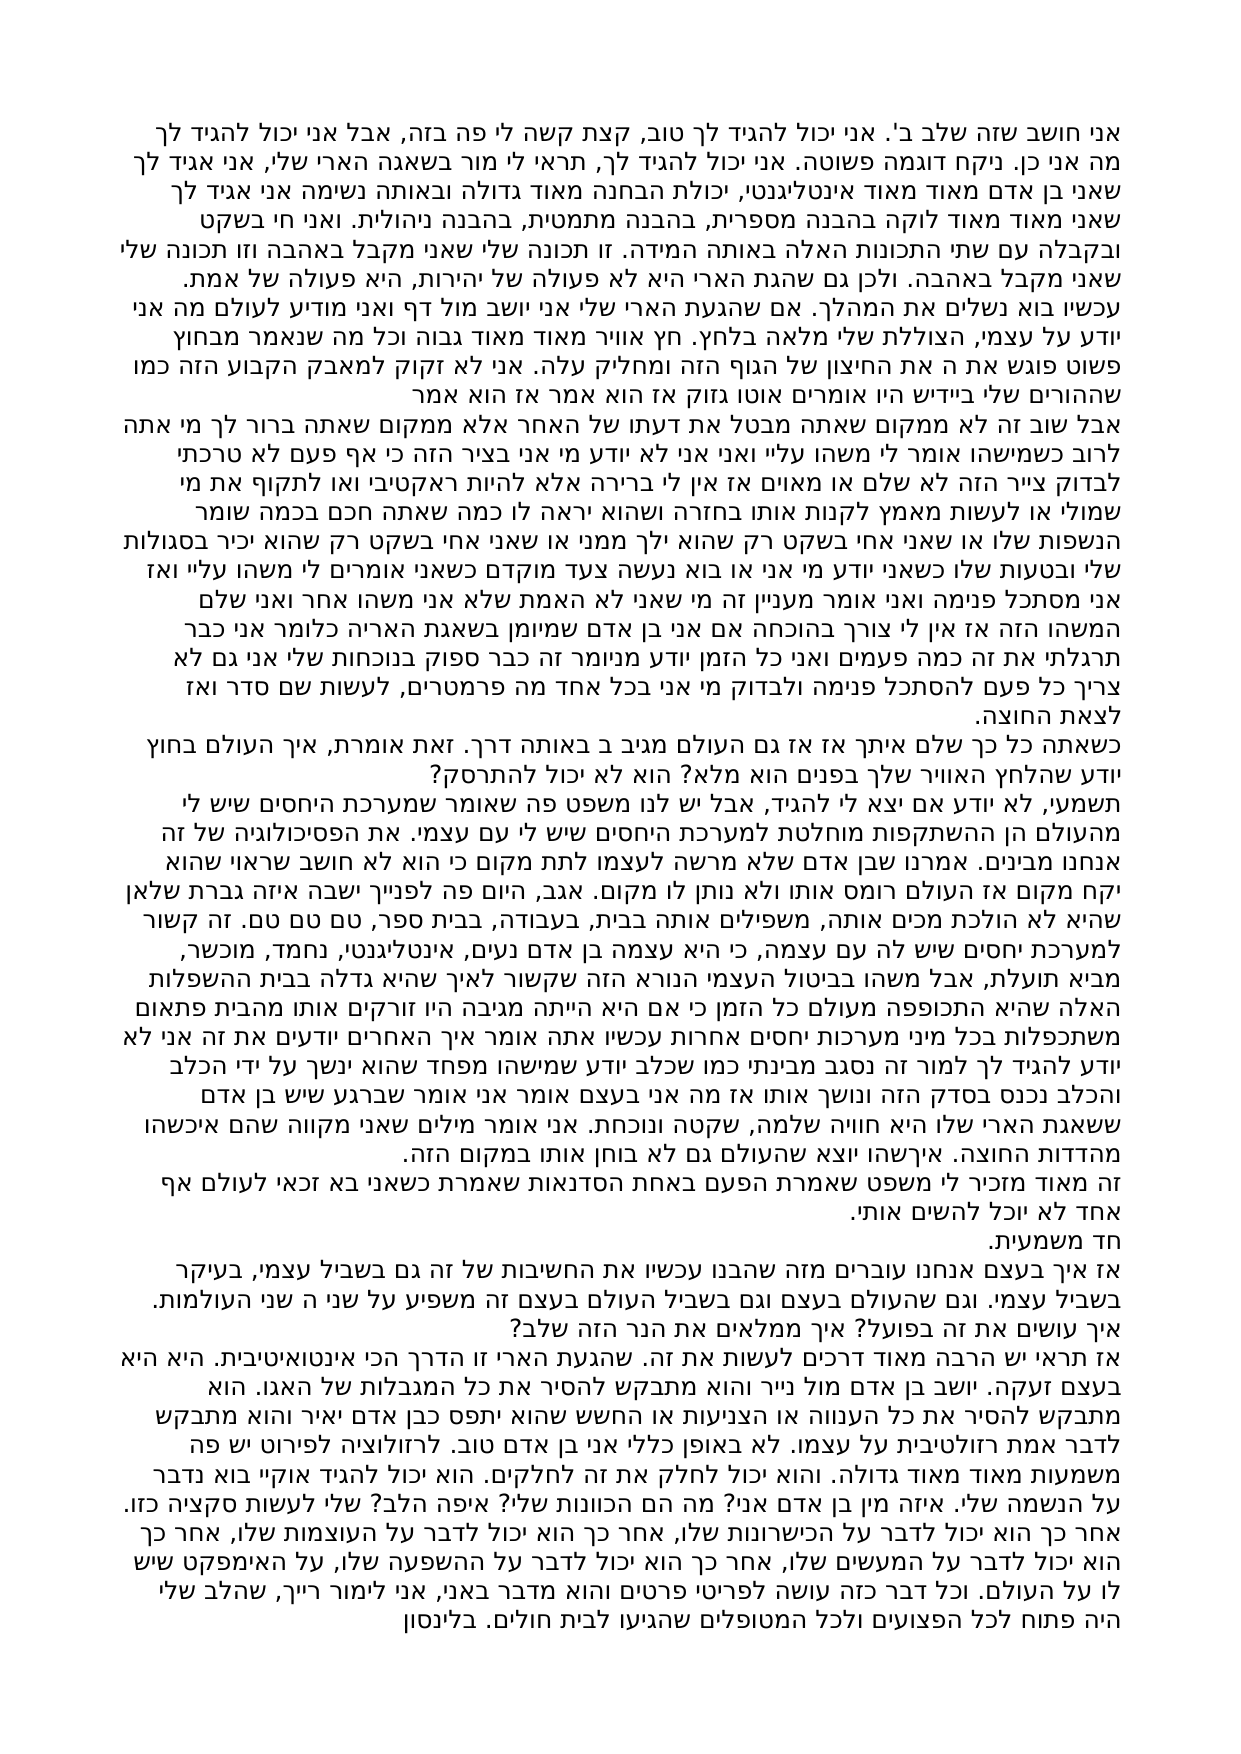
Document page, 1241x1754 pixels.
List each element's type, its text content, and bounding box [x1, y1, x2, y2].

text לרוב כשמישהו אומר לי משהו עליי ואני אני לא יודע מי אני בציר הזה כי אף פעם לא טרכתי לבדוק צייר הזה לא שלם או מאוים אז אין לי ברירה אלא להיות ראקטיבי ואו לתקוף את מי שמולי או לעשות מאמץ לקנות אותו בחזרה ושהוא יראה לו כמה שאתה חכם בכמה שומר הנשפות שלו או שאני אחי בשקט רק שהוא ילך ממני או שאני אחי בשקט רק שהוא יכיר בסגולות שלי ובטעות שלו כשאני יודע מי אני או בוא נעשה צעד מוקדם כשאני אומרים לי משהו עליי ואז אני מסתכל פנימה ואני אומר מעניין זה מי שאני לא האמת שלא אני משהו אחר ואני שלם המשהו הזה אז אין לי צורך בהוכחה אם אני בן אדם שמיומן בשאגת האריה כלומר אני כבר תרגלתי את זה כמה פעמים ואני כל הזמן יודע מניומר זה כבר ספוק בנוכחות שלי אני גם לא צריך כל פעם להסתכל פנימה ולבדוק מי אני בכל אחד מה פרמטרים, לעשות שם סדר ואז לצאת החוצה. [118, 439, 1122, 731]
text חד משמעית. [118, 1226, 1122, 1256]
text אבל שוב זה לא ממקום שאתה מבטל את דעתו של האחר אלא ממקום שאתה ברור לך מי אתה [118, 410, 1122, 439]
text אז תראי יש הרבה מאוד דרכים לעשות את זה. שהגעת הארי זו הדרך הכי אינטואיטיבית. היא היא בעצם זעקה. יושב בן אדם מול נייר והוא מתבקש להסיר את כל המגבלות של האגו. הוא מתבקש להסיר את כל הענווה או הצניעות או החשש שהוא יתפס כבן אדם יאיר והוא מתבקש לדבר אמת רזולטיבית על עצמו. לא באופן כללי אני בן אדם טוב. לרזולוציה לפירוט יש פה משמעות מאוד מאוד גדולה. והוא יכול לחלק את זה לחלקים. הוא יכול להגיד אוקיי בוא נדבר על הנשמה שלי. איזה מין בן אדם אני? מה הם הכוונות שלי? איפה הלב? שלי לעשות סקציה כזו. אחר כך הוא יכול לדבר על הכישרונות שלו, אחר כך הוא יכול לדבר על העוצמות שלו, אחר כך הוא יכול לדבר על המעשים שלו, אחר כך הוא יכול לדבר על ההשפעה שלו, על האימפקט שיש לו על העולם. וכל דבר כזה עושה לפריטי פרטים והוא מדבר באני, אני לימור רייך, שהלב שלי היה פתוח לכל הפצועים ולכל המטופלים שהגיעו לבית חולים. בלינסון [118, 1343, 1122, 1635]
text תשמעי, לא יודע אם יצא לי להגיד, אבל יש לנו משפט פה שאומר שמערכת היחסים שיש לי מהעולם הן ההשתקפות מוחלטת למערכת היחסים שיש לי עם עצמי. את הפסיכולוגיה של זה אנחנו מבינים. אמרנו שבן אדם שלא מרשה לעצמו לתת מקום כי הוא לא חושב שראוי שהוא יקח מקום אז העולם רומס אותו ולא נותן לו מקום. אגב, היום פה לפנייך ישבה איזה גברת שלאן שהיא לא הולכת מכים אותה, משפילים אותה בבית, בעבודה, בבית ספר, טם טם טם. זה קשור למערכת יחסים שיש לה עם עצמה, כי היא עצמה בן אדם נעים, אינטליגנטי, נחמד, מוכשר, מביא תועלת, אבל משהו בביטול העצמי הנורא הזה שקשור לאיך שהיא גדלה בבית ההשפלות האלה שהיא התכופפה מעולם כל הזמן כי אם היא הייתה מגיבה היו זורקים אותו מהבית פתאום משתכפלות בכל מיני מערכות יחסים אחרות עכשיו אתה אומר איך האחרים יודעים את זה אני לא יודע להגיד לך למור זה נסגב מבינתי כמו שכלב יודע שמישהו מפחד שהוא ינשך על ידי הכלב והכלב נכנס בסדק הזה ונושך אותו אז מה אני בעצם אומר אני אומר שברגע שיש בן אדם ששאגת הארי שלו היא חוויה שלמה, שקטה ונוכחת. אני אומר מילים שאני מקווה שהם איכשהו מהדדות החוצה. איךשהו יוצא שהעולם גם לא בוחן אותו במקום הזה. [118, 789, 1122, 1168]
text זה מאוד מזכיר לי משפט שאמרת הפעם באחת הסדנאות שאמרת כשאני בא זכאי לעולם אף אחד לא יוכל להשים אותי. [118, 1168, 1122, 1226]
text אני חושב שזה שלב ב'. אני יכול להגיד לך טוב, קצת קשה לי פה בזה, אבל אני יכול להגיד לך מה אני כן. ניקח דוגמה פשוטה. אני יכול להגיד לך, תראי לי מור בשאגה הארי שלי, אני אגיד לך שאני בן אדם מאוד מאוד אינטליגנטי, יכולת הבחנה מאוד גדולה ובאותה נשימה אני אגיד לך שאני מאוד מאוד לוקה בהבנה מספרית, בהבנה מתמטית, בהבנה ניהולית. ואני חי בשקט ובקבלה עם שתי התכונות האלה באותה המידה. זו תכונה שלי שאני מקבל באהבה וזו תכונה שלי שאני מקבל באהבה. ולכן גם שהגת הארי היא לא פעולה של יהירות, היא פעולה של אמת. עכשיו בוא נשלים את המהלך. אם שהגעת הארי שלי אני יושב מול דף ואני מודיע לעולם מה אני יודע על עצמי, הצוללת שלי מלאה בלחץ. חץ אוויר מאוד מאוד גבוה וכל מה שנאמר מבחוץ פשוט פוגש את ה את החיצון של הגוף הזה ומחליק עלה. אני לא זקוק למאבק הקבוע הזה כמו שההורים שלי ביידיש היו אומרים אוטו גזוק אז הוא אמר אז הוא אמר [118, 118, 1122, 410]
text אז איך בעצם אנחנו עוברים מזה שהבנו עכשיו את החשיבות של זה גם בשביל עצמי, בעיקר בשביל עצמי. וגם שהעולם בעצם וגם בשביל העולם בעצם זה משפיע על שני ה שני העולמות. איך עושים את זה בפועל? איך ממלאים את הנר הזה שלב? [118, 1256, 1122, 1343]
text כשאתה כל כך שלם איתך אז אז גם העולם מגיב ב באותה דרך. זאת אומרת, איך העולם בחוץ יודע שהלחץ האוויר שלך בפנים הוא מלא? הוא לא יכול להתרסק? [118, 731, 1122, 789]
